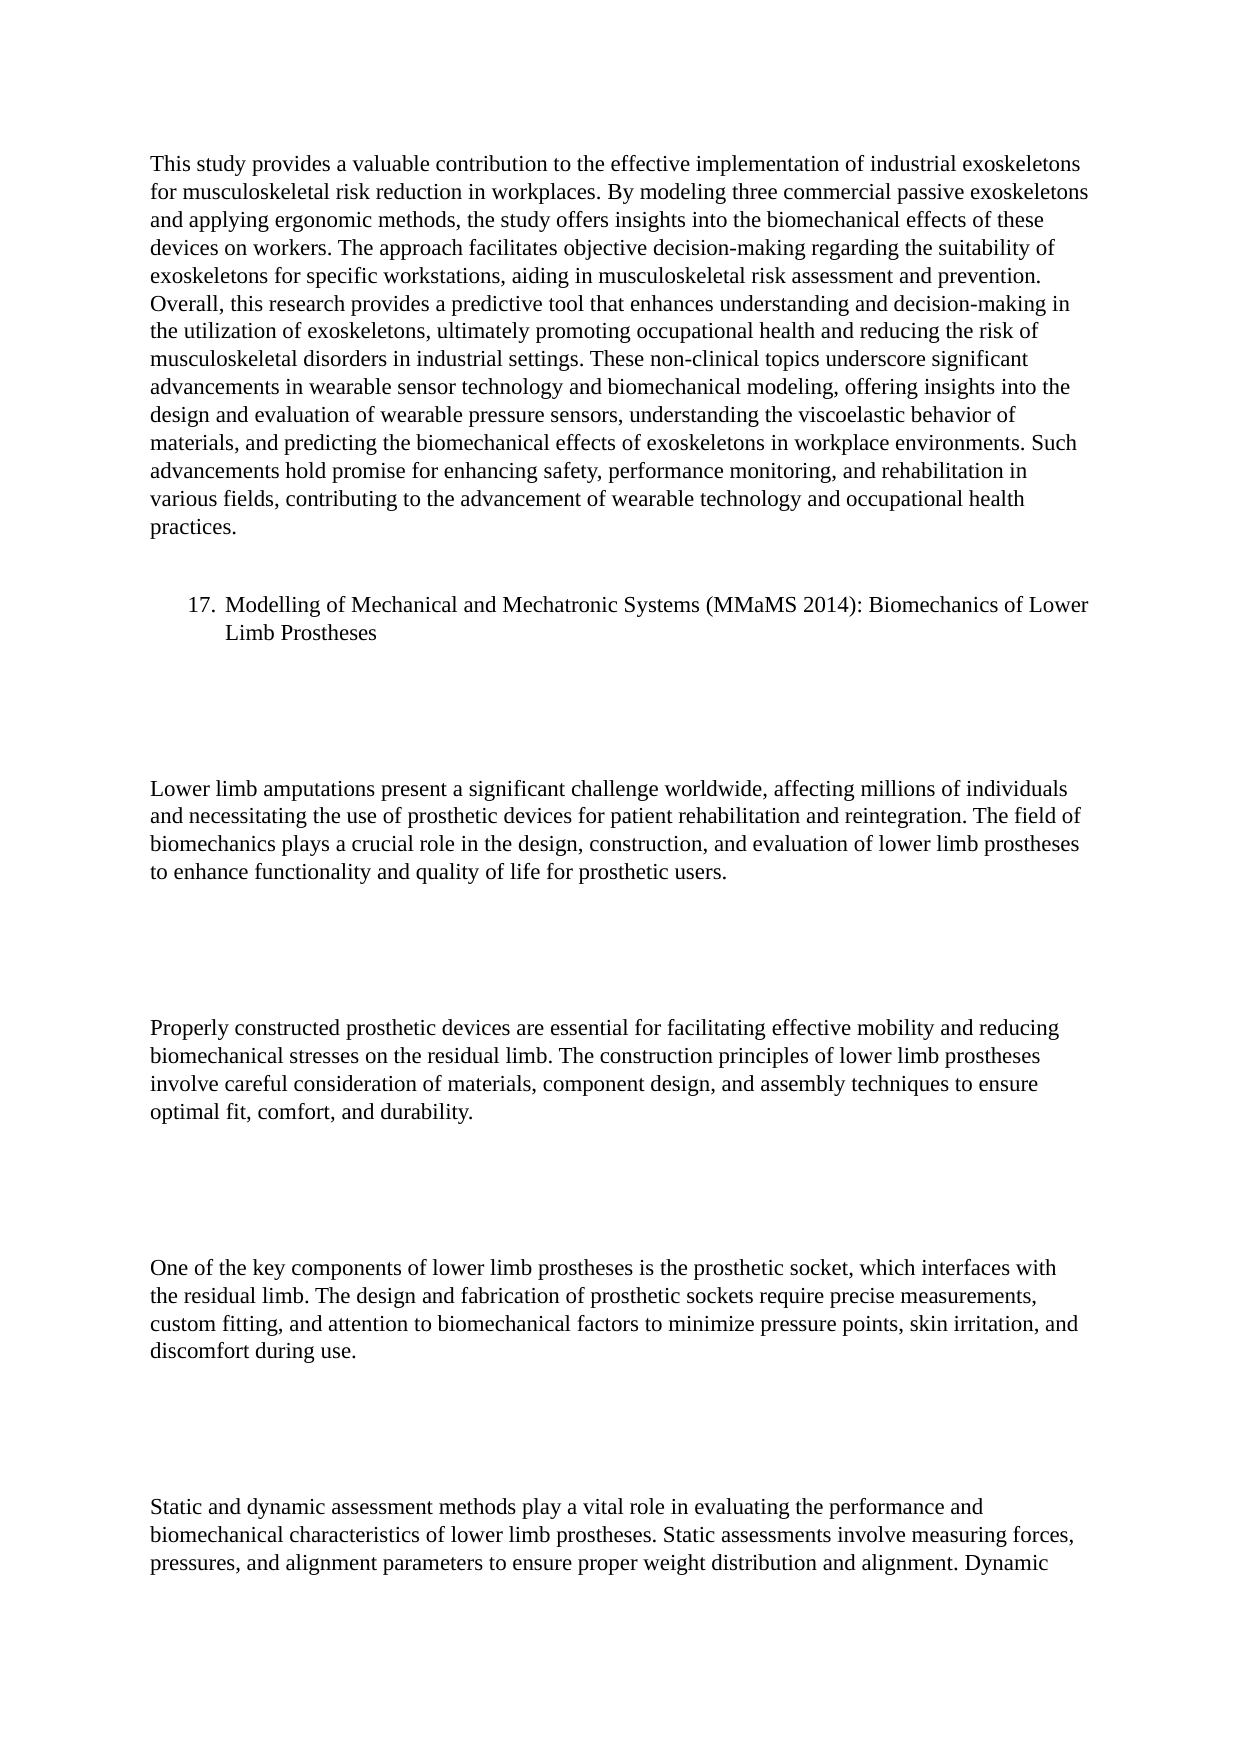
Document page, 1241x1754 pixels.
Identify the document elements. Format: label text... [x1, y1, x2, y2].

list Modelling of Mechanical and Mechatronic Systems (MMaMS 2014): Biomechanics of Lower Limb Prostheses [187, 591, 1090, 645]
text Static and dynamic assessment methods play a vital role in evaluating the performance and biomechanical characteristics of lower limb prostheses. Static assessments involve measuring forces, pressures, and alignment parameters to ensure proper weight distribution and alignment. Dynamic [150, 1493, 1090, 1576]
text Properly constructed prosthetic devices are essential for facilitating effective mobility and reducing biomechanical stresses on the residual limb. The construction principles of lower limb prostheses involve careful consideration of materials, component design, and assembly techniques to ensure optimal fit, comfort, and durability. [150, 1014, 1090, 1124]
text This study provides a valuable contribution to the effective implementation of industrial exoskeletons for musculoskeletal risk reduction in workplaces. By modeling three commercial passive exoskeletons and applying ergonomic methods, the study offers insights into the biomechanical effects of these devices on workers. The approach facilitates objective decision-making regarding the suitability of exoskeletons for specific workstations, aiding in musculoskeletal risk assessment and prevention. Overall, this research provides a predictive tool that enhances understanding and decision-making in the utilization of exoskeletons, ultimately promoting occupational health and reducing the risk of musculoskeletal disorders in industrial settings. These non-clinical topics underscore significant advancements in wearable sensor technology and biomechanical modeling, offering insights into the design and evaluation of wearable pressure sensors, understanding the viscoelastic behavior of materials, and predicting the biomechanical effects of exoskeletons in workplace environments. Such advancements hold promise for enhancing safety, performance monitoring, and rehabilitation in various fields, contributing to the advancement of wearable technology and occupational health practices. [150, 150, 1090, 539]
text Lower limb amputations present a significant challenge worldwide, affecting millions of individuals and necessitating the use of prosthetic devices for patient rehabilitation and reintegration. The field of biomechanics plays a crucial role in the design, construction, and evaluation of lower limb prostheses to enhance functionality and quality of life for prosthetic users. [150, 774, 1090, 885]
text One of the key components of lower limb prostheses is the prosthetic socket, which interfaces with the residual limb. The design and fabrication of prosthetic sockets require precise measurements, custom fitting, and attention to biomechanical factors to minimize pressure points, skin irritation, and discomfort during use. [150, 1254, 1090, 1364]
